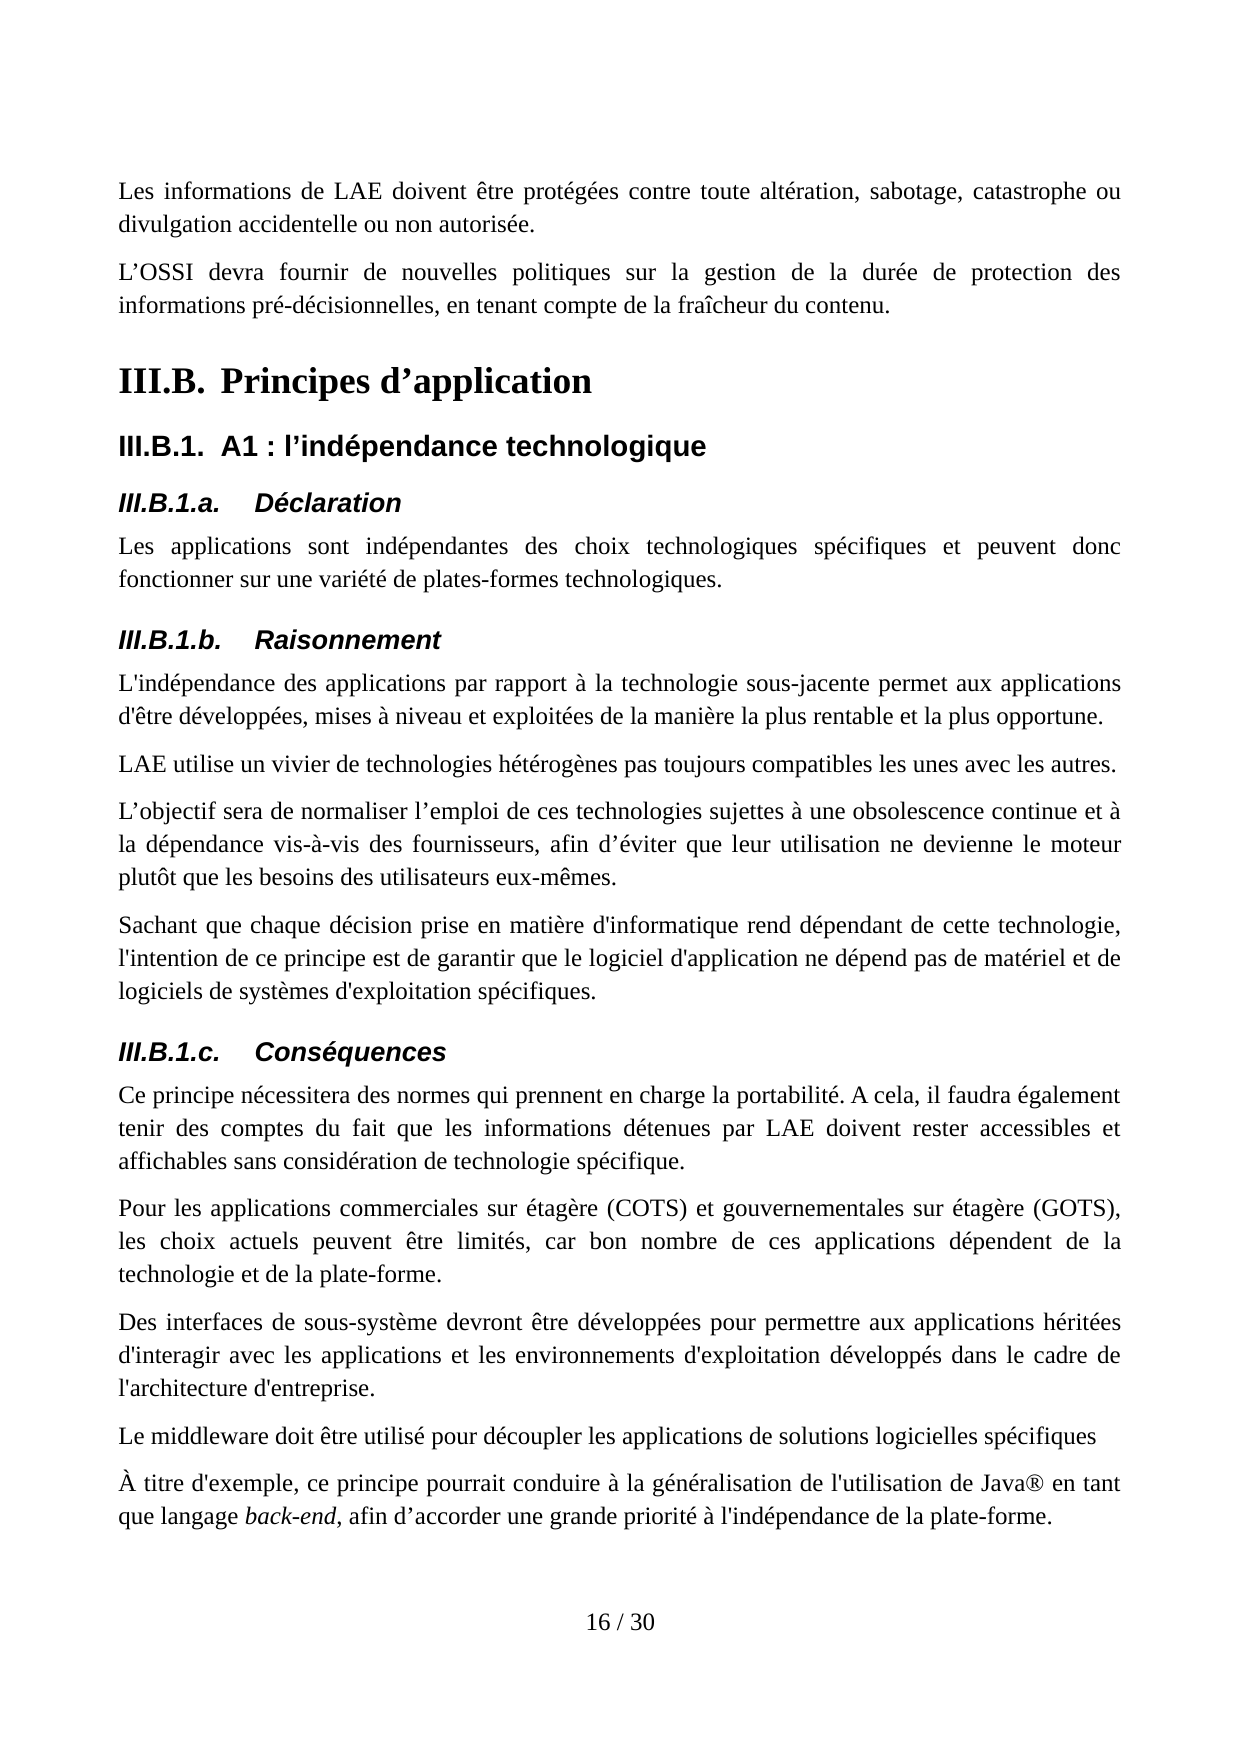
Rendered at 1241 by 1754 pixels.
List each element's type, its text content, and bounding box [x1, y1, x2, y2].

text Les applications sont indépendantes des choix technologiques spécifiques et peuvent donc fonctionner sur une variété de plates-formes technologiques. [118, 531, 1122, 593]
text Pour les applications commerciales sur étagère (COTS) et gouvernementales sur étagère (GOTS), les choix actuels peuvent être limités, car bon nombre de ces applications dépendent de la technologie et de la plate-forme. [118, 1193, 1122, 1288]
text L’objectif sera de normaliser l’emploi de ces technologies sujettes à une obsolescence continue et à la dépendance vis-à-vis des fournisseurs, afin d’éviter que leur utilisation ne devienne le moteur plutôt que les besoins des utilisateurs eux-mêmes. [118, 796, 1122, 891]
subtitle Conséquences [118, 1036, 1122, 1067]
subtitle Déclaration [118, 487, 1122, 519]
text L’OSSI devra fournir de nouvelles politiques sur la gestion de la durée de protection des informations pré-décisionnelles, en tenant compte de la fraîcheur du contenu. [118, 257, 1122, 319]
text Sachant que chaque décision prise en matière d'informatique rend dépendant de cette technologie, l'intention de ce principe est de garantir que le logiciel d'application ne dépend pas de matériel et de logiciels de systèmes d'exploitation spécifiques. [118, 910, 1122, 1005]
subtitle Raisonnement [118, 624, 1122, 656]
text L'indépendance des applications par rapport à la technologie sous-jacente permet aux applications d'être développées, mises à niveau et exploitées de la manière la plus rentable et la plus opportune. [118, 668, 1122, 730]
text À titre d'exemple, ce principe pourrait conduire à la généralisation de l'utilisation de Java® en tant que langage back-end, afin d’accorder une grande priorité à l'indépendance de la plate-forme. [118, 1468, 1122, 1530]
text Des interfaces de sous-système devront être développées pour permettre aux applications héritées d'interagir avec les applications et les environnements d'exploitation développés dans le cadre de l'architecture d'entreprise. [118, 1307, 1122, 1402]
subtitle A1 : l’indépendance technologique [118, 429, 1122, 462]
text Ce principe nécessitera des normes qui prennent en charge la portabilité. A cela, il faudra également tenir des comptes du fait que les informations détenues par LAE doivent rester accessibles et affichables sans considération de technologie spécifique. [118, 1080, 1122, 1174]
text LAE utilise un vivier de technologies hétérogènes pas toujours compatibles les unes avec les autres. [118, 749, 1122, 777]
text Le middleware doit être utilisé pour découpler les applications de solutions logicielles spécifiques [118, 1421, 1122, 1449]
subtitle Principes d’application [118, 358, 1122, 402]
text Les informations de LAE doivent être protégées contre toute altération, sabotage, catastrophe ou divulgation accidentelle ou non autorisée. [118, 176, 1122, 238]
